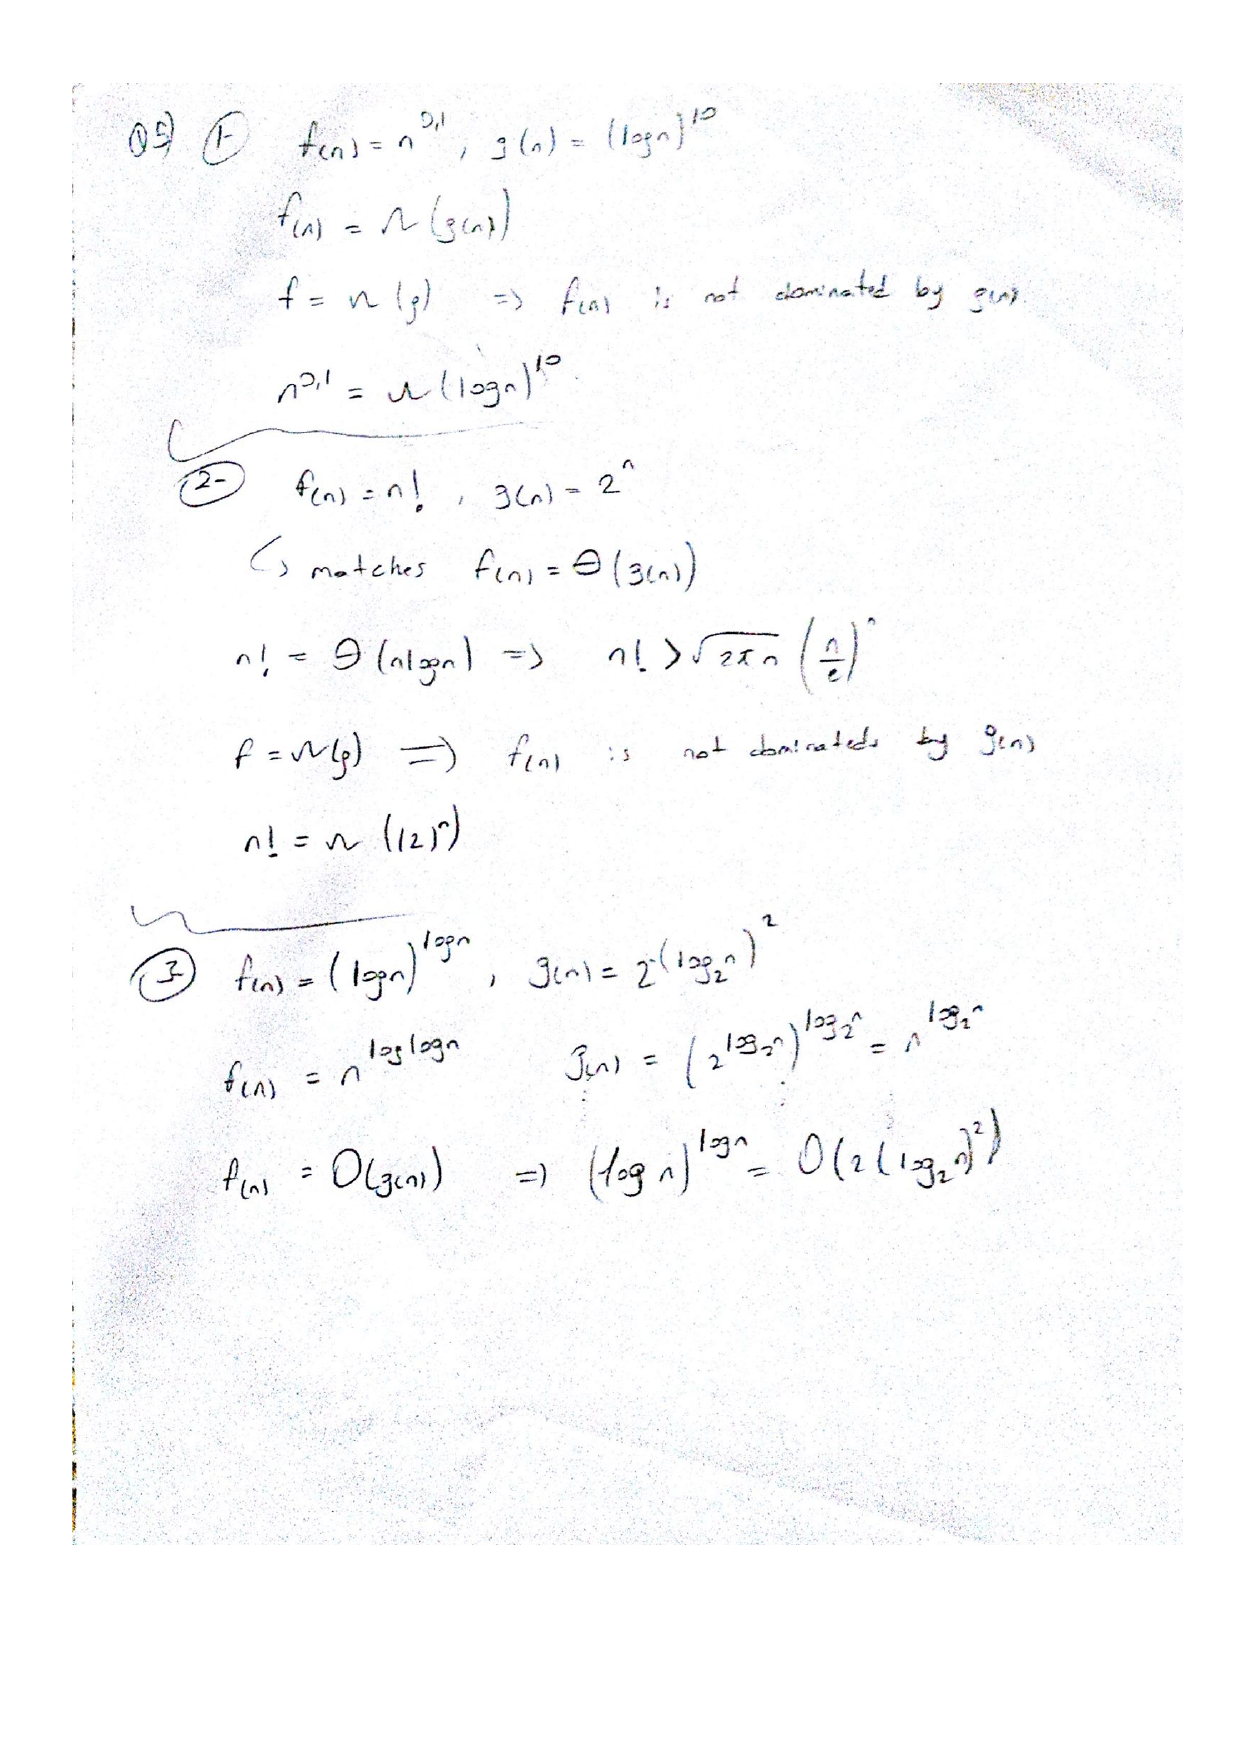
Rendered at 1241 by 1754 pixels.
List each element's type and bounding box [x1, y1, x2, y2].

picture [72, 83, 1184, 1545]
